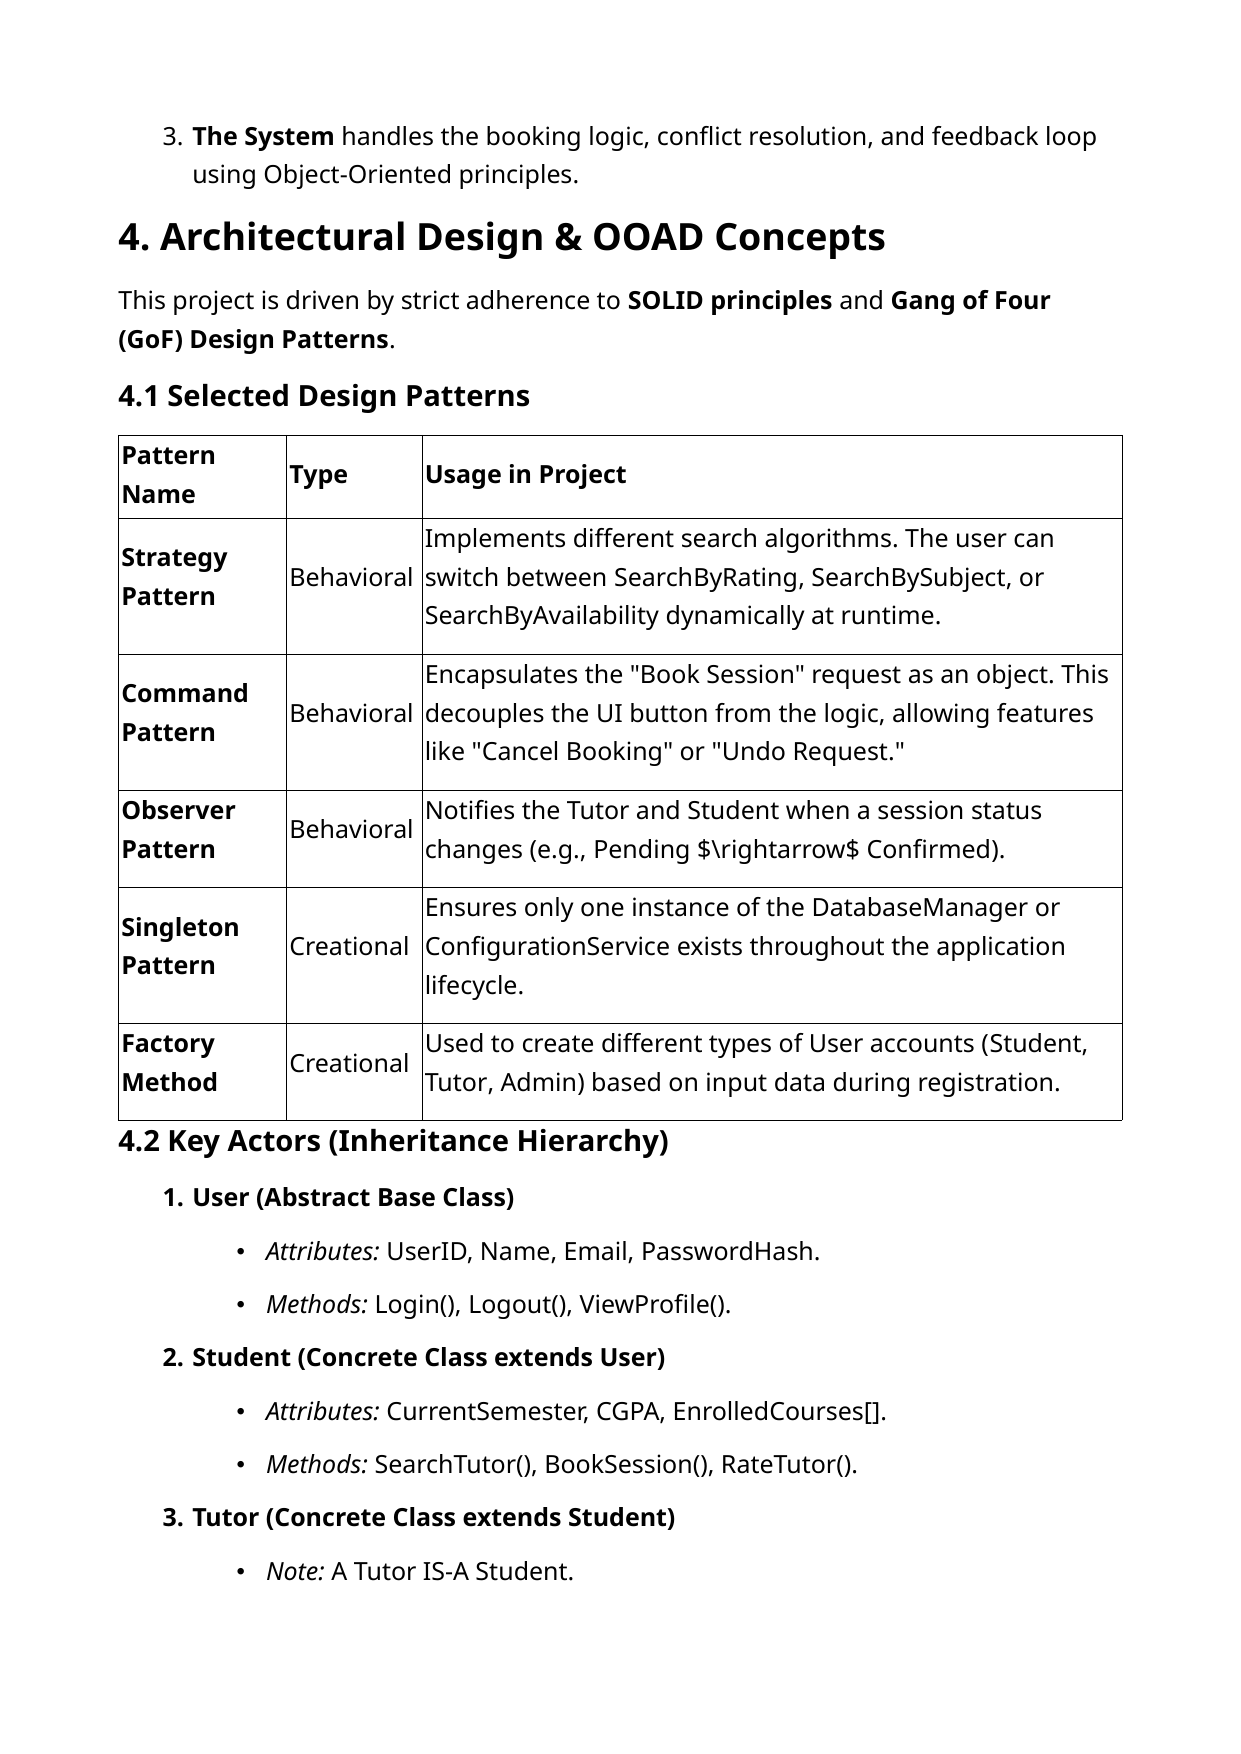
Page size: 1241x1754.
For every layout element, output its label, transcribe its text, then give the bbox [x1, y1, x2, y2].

list Attributes: CurrentSemester, CGPA, EnrolledCourses[]. [236, 1393, 1122, 1427]
table_cell Implements different search algorithms. The user can switch between SearchByRating, SearchBySubject, or SearchByAvailability dynamically at runtime. [423, 519, 1122, 653]
list Student (Concrete Class extends User) [162, 1340, 1122, 1374]
table_header Type [287, 436, 422, 517]
subtitle 4.2 Key Actors (Inheritance Hierarchy) [118, 1121, 1122, 1160]
table_cell Observer Pattern [119, 791, 286, 887]
table_cell Ensures only one instance of the DatabaseManager or ConfigurationService exists throughout the application lifecycle. [423, 888, 1122, 1023]
table_cell Used to create different types of User accounts (Student, Tutor, Admin) based on input data during registration. [423, 1024, 1122, 1120]
table_header Usage in Project [423, 436, 1122, 517]
table_cell Creational [287, 888, 422, 1023]
text This project is driven by strict adherence to SOLID principles and Gang of Four (GoF) Design Patterns. [118, 283, 1122, 356]
table_cell Factory Method [119, 1024, 286, 1120]
table_cell Singleton Pattern [119, 888, 286, 1023]
list Tutor (Concrete Class extends Student) [162, 1500, 1122, 1534]
list Note: A Tutor IS-A Student. [236, 1553, 1122, 1587]
table_cell Encapsulates the "Book Session" request as an object. This decouples the UI button from the logic, allowing features like "Cancel Booking" or "Undo Request." [423, 655, 1122, 789]
list Methods: Login(), Logout(), ViewProfile(). [236, 1287, 1122, 1321]
table_cell Behavioral [287, 519, 422, 653]
table_cell Strategy Pattern [119, 519, 286, 653]
subtitle 4. Architectural Design & OOAD Concepts [118, 210, 1122, 261]
table_cell Behavioral [287, 791, 422, 887]
list The System handles the booking logic, conflict resolution, and feedback loop using Object-Oriented principles. [162, 118, 1122, 191]
table_header Pattern Name [119, 436, 286, 517]
table_cell Behavioral [287, 655, 422, 789]
list User (Abstract Base Class) [162, 1180, 1122, 1214]
list Attributes: UserID, Name, Email, PasswordHash. [236, 1233, 1122, 1267]
table_cell Notifies the Tutor and Student when a session status changes (e.g., Pending $\rightarrow$ Confirmed). [423, 791, 1122, 887]
table_cell Creational [287, 1024, 422, 1120]
table_cell Command Pattern [119, 655, 286, 789]
subtitle 4.1 Selected Design Patterns [118, 375, 1122, 415]
list Methods: SearchTutor(), BookSession(), RateTutor(). [236, 1447, 1122, 1481]
